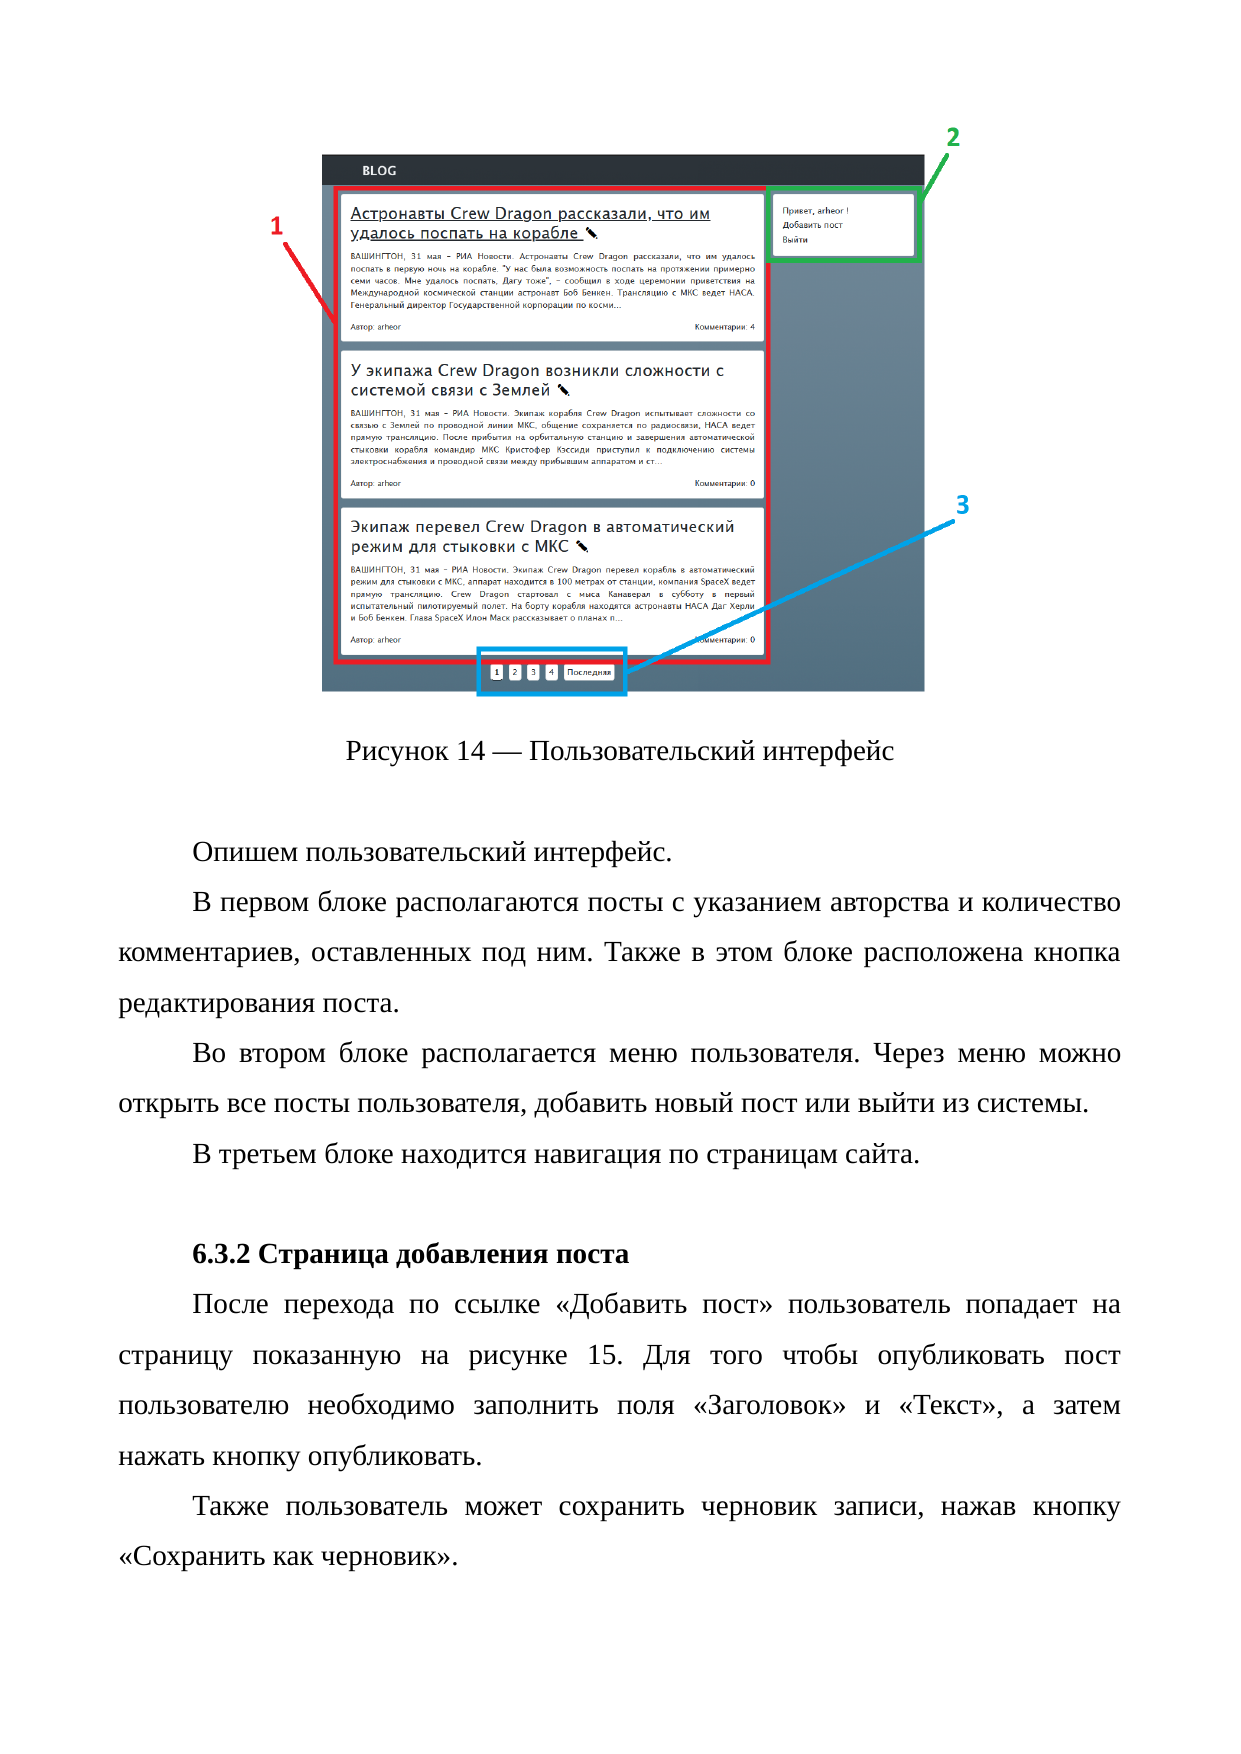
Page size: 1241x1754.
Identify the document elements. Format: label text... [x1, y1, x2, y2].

text Рисунок 14 — Пользовательский интерфейс [118, 118, 1122, 767]
subtitle 6.3.2 Страница добавления поста [118, 1236, 1122, 1270]
text Опишем пользовательский интерфейс. [118, 834, 1122, 867]
text В первом блоке располагаются посты с указанием авторства и количество комментариев, оставленных под ним. Также в этом блоке расположена кнопка редактирования поста. [118, 884, 1122, 1018]
text Также пользователь может сохранить черновик записи, нажав кнопку «Сохранить как черновик». [118, 1488, 1122, 1572]
text Во втором блоке располагается меню пользователя. Через меню можно открыть все посты пользователя, добавить новый пост или выйти из системы. [118, 1035, 1122, 1119]
text После перехода по ссылке «Добавить пост» пользователь попадает на страницу показанную на рисунке 15. Для того чтобы опубликовать пост пользователю необходимо заполнить поля «Заголовок» и «Текст», а затем нажать кнопку опубликовать. [118, 1287, 1122, 1471]
text В третьем блоке находится навигация по страницам сайта. [118, 1136, 1122, 1169]
